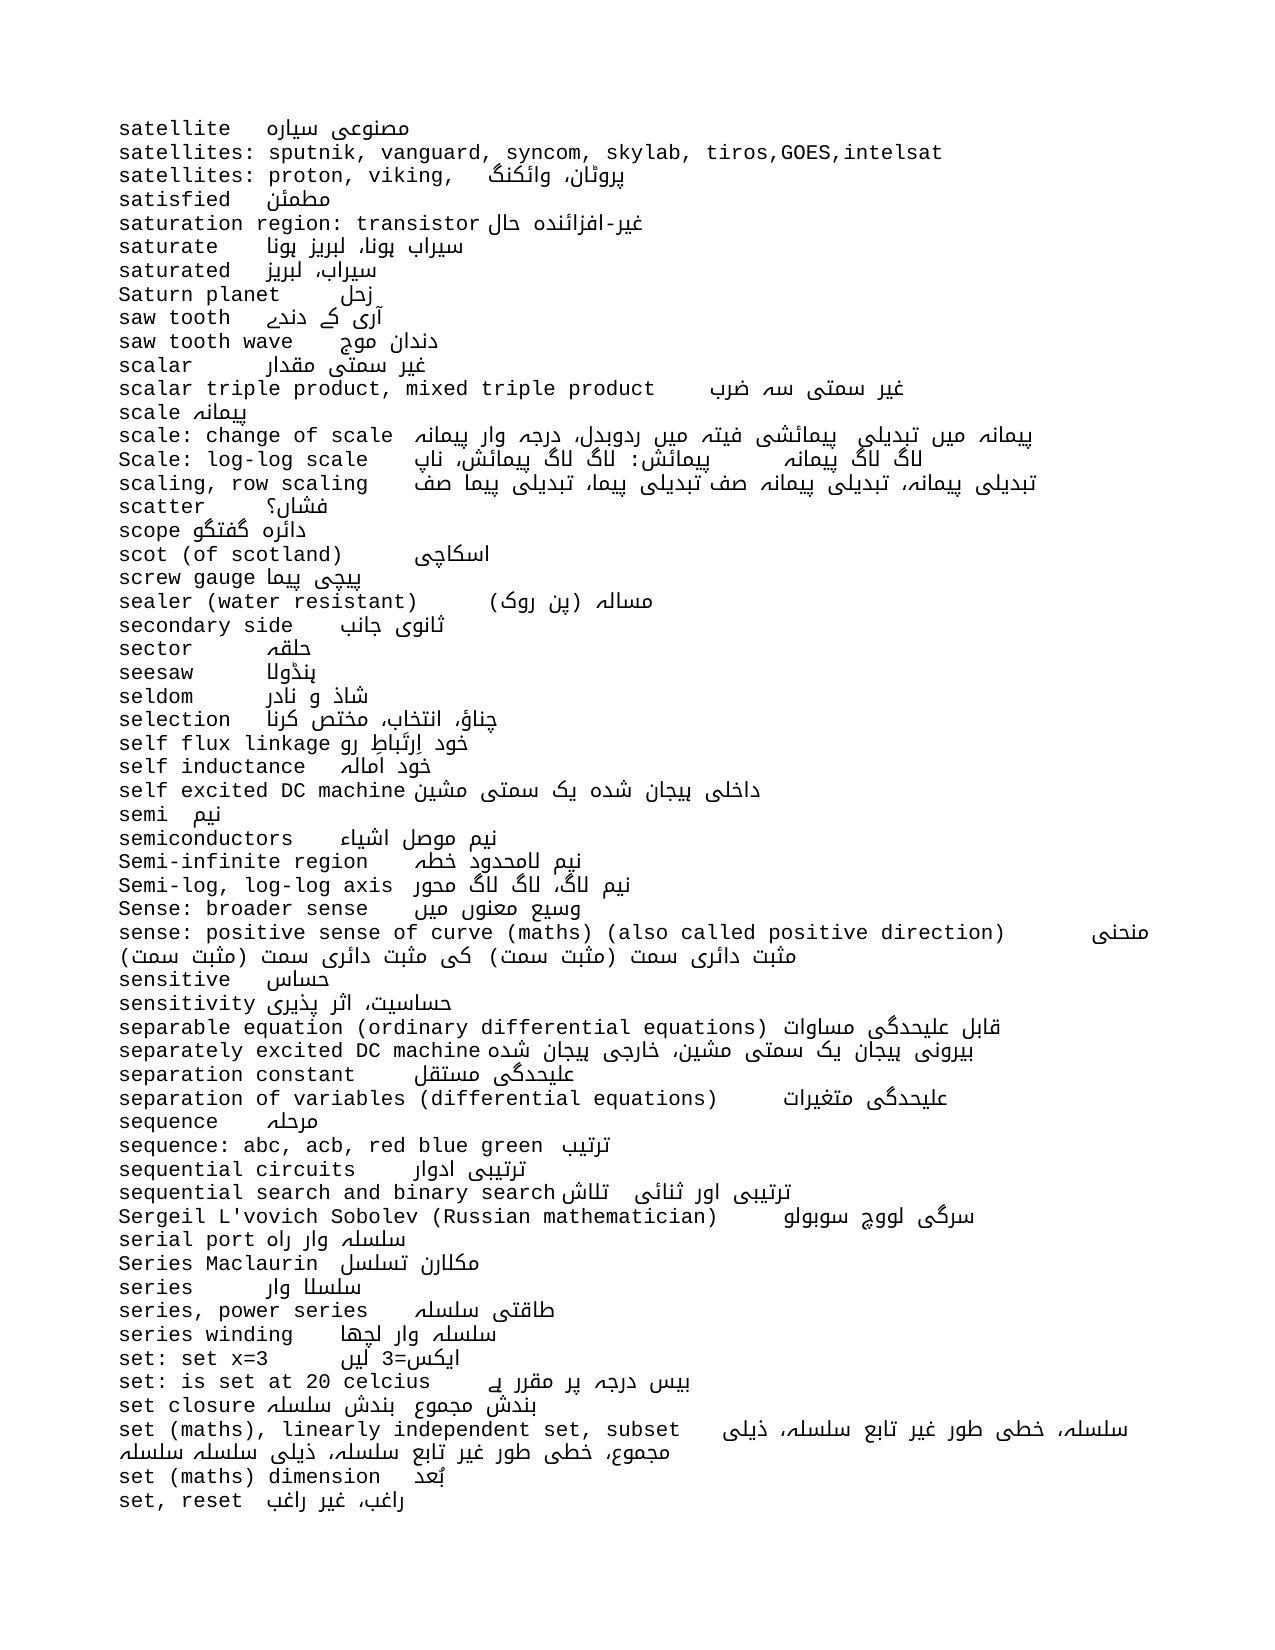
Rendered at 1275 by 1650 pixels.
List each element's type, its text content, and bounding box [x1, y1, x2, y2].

text saw tooth آری کے دندے [118, 307, 1157, 331]
text series سلسلا وار [118, 1277, 1157, 1300]
text semi نیم [118, 804, 1157, 827]
text separation constant علیحدگی مستقل [118, 1064, 1157, 1088]
text saturation region: transistor غیر-افزائندہ حال [118, 213, 1157, 236]
text satellite مصنوعی سیارہ [118, 118, 1157, 142]
text sequence: abc, acb, red blue green ترتیب [118, 1135, 1157, 1158]
text Sense: broader sense وسیع معنوں میں [118, 898, 1157, 922]
text sequential circuits ترتیبی ادوار [118, 1158, 1157, 1182]
text separation of variables (differential equations) علیحدگی متغیرات [118, 1088, 1157, 1111]
text set, reset راغب، غیر راغب [118, 1489, 1157, 1513]
text selection چناؤ، انتخاب، مختص کرنا [118, 709, 1157, 733]
text sequential search and binary search ترتیبی اور ثنائی تلاش [118, 1182, 1157, 1206]
text self excited DC machine داخلی ہیجان شدہ یک سمتی مشین [118, 780, 1157, 804]
text set closure بندش سلسلہ بندش مجموع [118, 1395, 1157, 1419]
text satellites: sputnik, vanguard, syncom, skylab, tiros,GOES,intelsat [118, 142, 1157, 165]
text set: is set at 20 celcius بیس درجہ پر مقرر ہے [118, 1371, 1157, 1395]
text serial port سلسلہ وار راہ [118, 1229, 1157, 1253]
text satellites: proton, viking, پروٹان، وائکنگ [118, 165, 1157, 189]
text satisfied مطمئن [118, 189, 1157, 213]
text scalar غیر سمتی مقدار [118, 354, 1157, 378]
text self inductance خود امالہ [118, 757, 1157, 780]
text sensitivity حساسیت، اثر پذیری [118, 993, 1157, 1017]
text sealer (water resistant) مسالہ (پن روک) [118, 591, 1157, 615]
text sensitive حساس [118, 969, 1157, 993]
text set (maths), linearly independent set, subset سلسلہ، خطی طور غیر تابع سلسلہ، ذیلی سلسلہ مجموع، خطی طور غیر تابع سلسلہ، ذیلی سلسلہ [118, 1419, 1157, 1466]
text sense: positive sense of curve (maths) (also called positive direction) منحنی کی مثبت دائری سمت (مثبت سمت) مثبت دائری سمت (مثبت سمت) [118, 922, 1157, 969]
text saw tooth wave دندان موج [118, 331, 1157, 354]
text scale: change of scale پیمائشی فیتہ میں ردوبدل، درجہ وار پیمانہ پیمانہ میں تبدیلی [118, 426, 880, 449]
text series winding سلسلہ وار لچھا [118, 1324, 1157, 1348]
text Saturn planet زحل [118, 284, 1157, 307]
text scope دائرہ گفتگو [118, 520, 1157, 544]
text secondary side ثانوی جانب [118, 615, 1157, 638]
text scale پیمانہ [118, 402, 1157, 426]
text self flux linkage خود اِرتَباطِ رو [118, 733, 1157, 757]
text sector حلقہ [118, 638, 1157, 662]
text sequence مرحلہ [118, 1111, 1157, 1135]
text set: set x=3 ایکس=3 لیں [118, 1348, 1157, 1371]
text screw gauge پیچی پیما [118, 567, 1157, 591]
text Sergeil L'vovich Sobolev (Russian mathematician) سرگی لووچ سوبولو [118, 1206, 1157, 1229]
text Series Maclaurin مکلارن تسلسل [118, 1253, 1157, 1277]
text scaling, row scaling تبدیلی پیما، تبدیلی پیما صف تبدیلی پیمانہ، تبدیلی پیمانہ صف [118, 473, 1157, 496]
text seldom شاذ و نادر [118, 686, 1157, 709]
text set (maths) dimension بُعد [118, 1466, 1157, 1489]
text Semi-infinite region نیم لامحدود خطہ [118, 851, 1157, 875]
text Scale: log-log scale پیمائش: لاگ لاگ پیمائش، ناپ لاگ لاگ پیمانہ [118, 449, 1157, 473]
text scale: change of scale پیمائشی فیتہ میں ردوبدل، درجہ وار پیمانہ پیمانہ میں تبدیلی [862, 426, 1157, 449]
text series, power series طاقتی سلسلہ [118, 1300, 1157, 1324]
text seesaw ہنڈولا [118, 662, 1157, 686]
text separately excited DC machine بیرونی ہیجان یک سمتی مشین، خارجی ہیجان شدہ [118, 1040, 1157, 1064]
text scot (of scotland) اسکاچی [118, 544, 1157, 567]
text saturate سیراب ہونا، لبریز ہونا [118, 236, 1157, 260]
text separable equation (ordinary differential equations) قابل علیحدگی مساوات [118, 1017, 1157, 1040]
text scalar triple product, mixed triple product غیر سمتی سہ ضرب [118, 378, 1157, 402]
text scatter فشاں؟ [118, 496, 1157, 520]
text saturated سیراب، لبریز [118, 260, 1157, 284]
text semiconductors نیم موصل اشیاء [118, 827, 1157, 851]
text Semi-log, log-log axis نیم لاگ، لاگ لاگ محور [118, 875, 1157, 898]
